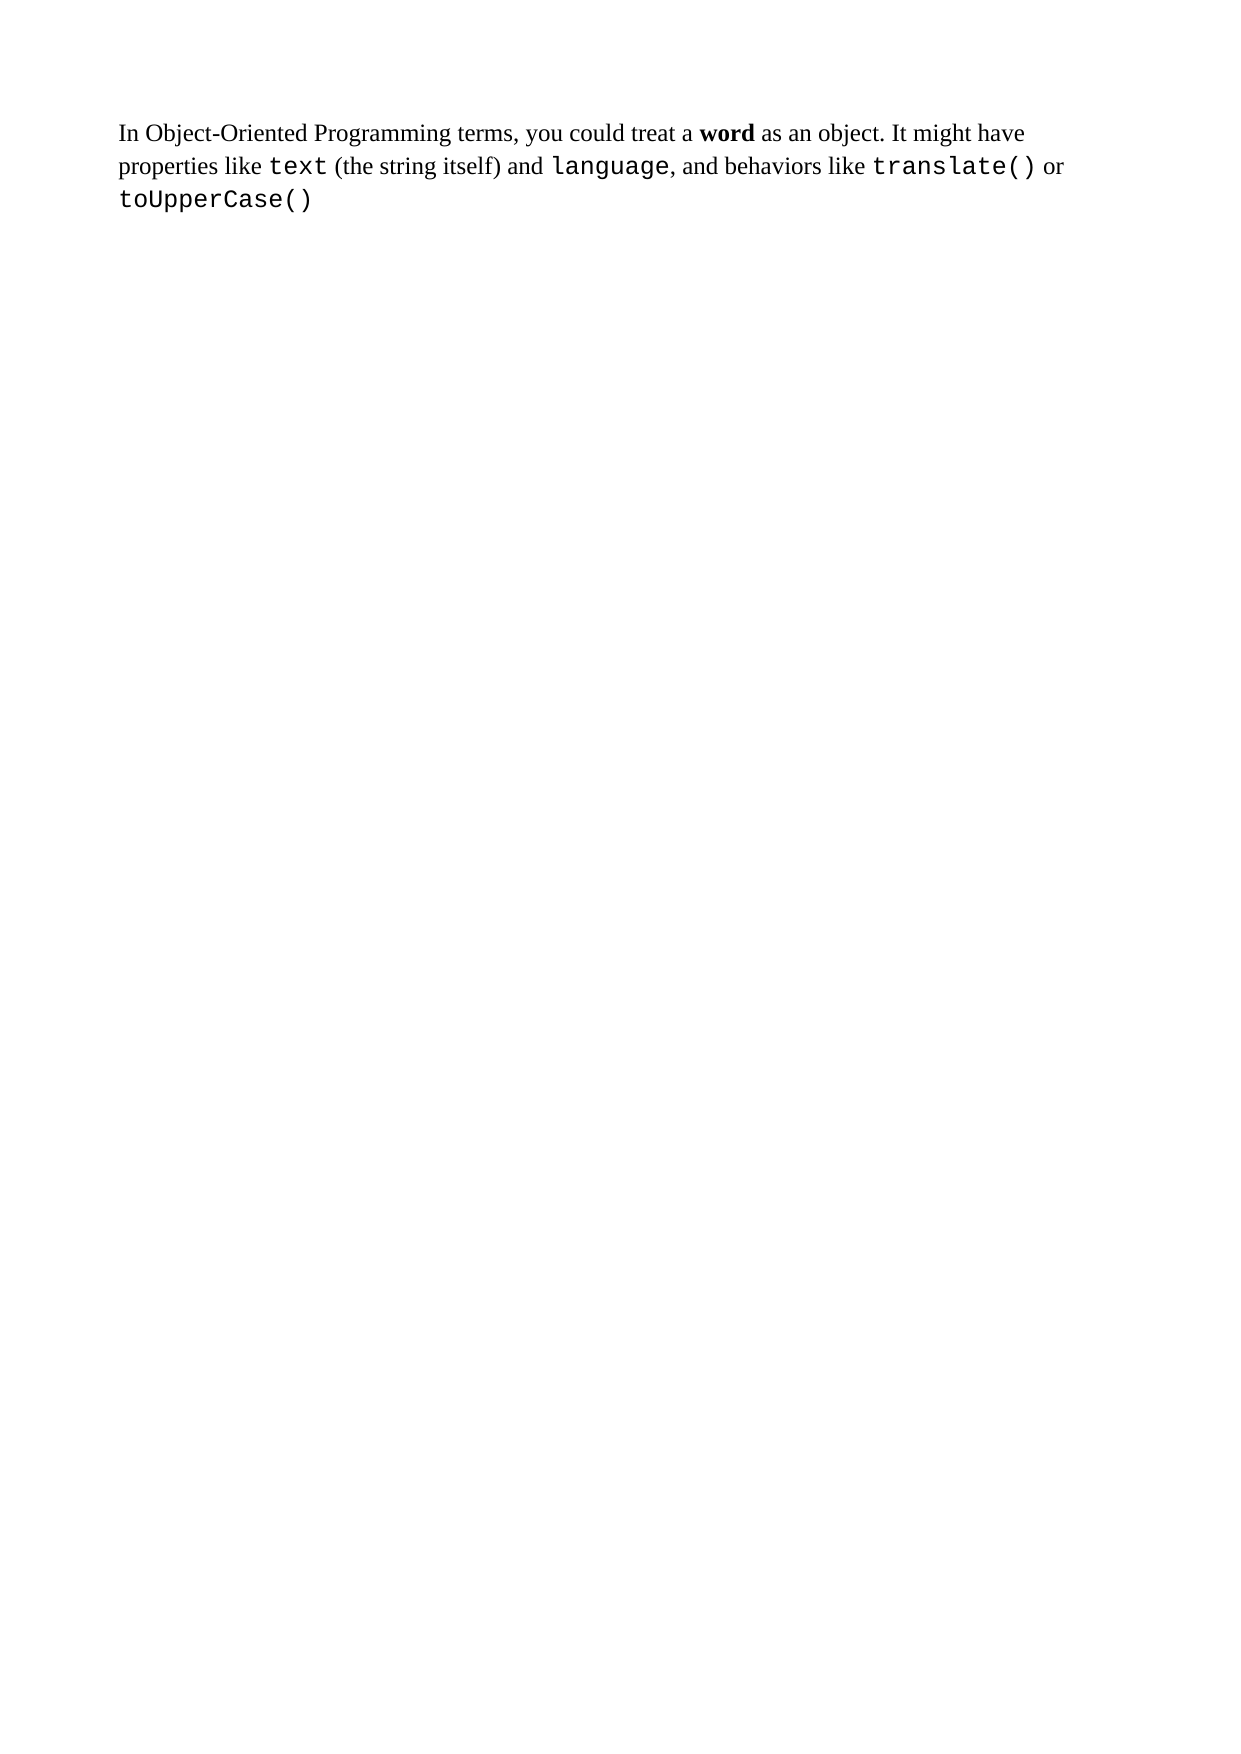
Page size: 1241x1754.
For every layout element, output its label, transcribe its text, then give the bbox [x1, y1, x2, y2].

text In Object-Oriented Programming terms, you could treat a word as an object. It might have properties like text (the string itself) and language, and behaviors like translate() or toUpperCase() [118, 118, 1122, 214]
